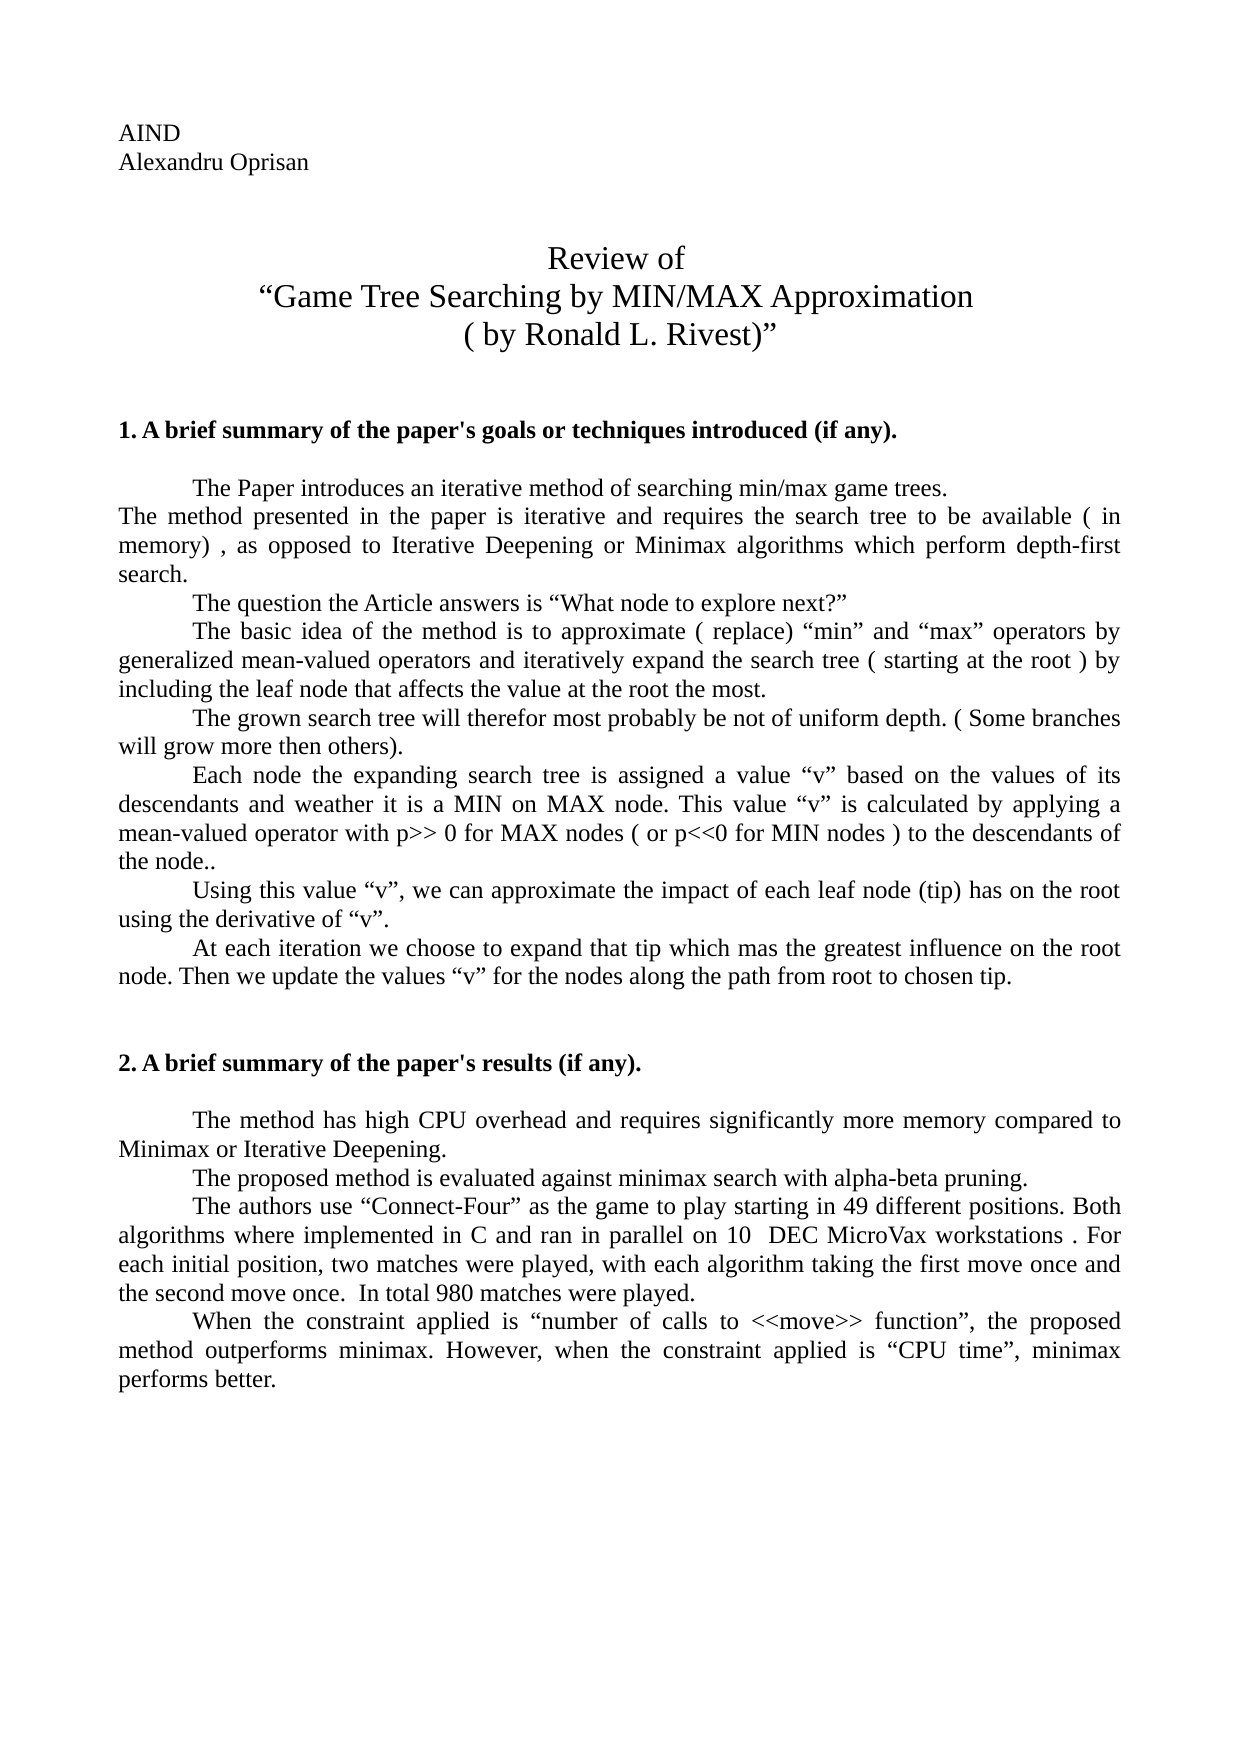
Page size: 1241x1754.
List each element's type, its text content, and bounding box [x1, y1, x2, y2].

text The proposed method is evaluated against minimax search with alpha-beta pruning. [118, 1163, 1122, 1191]
text Alexandru Oprisan [118, 147, 1122, 176]
text When the constraint applied is “number of calls to <<move>> function”, the proposed method outperforms minimax. However, when the constraint applied is “CPU time”, minimax performs better. [118, 1306, 1122, 1393]
text Review of [118, 238, 1122, 276]
text The question the Article answers is “What node to explore next?” [118, 588, 1122, 616]
text AIND [118, 118, 1122, 147]
text The grown search tree will therefor most probably be not of uniform depth. ( Some branches will grow more then others). [118, 703, 1122, 760]
text The method has high CPU overhead and requires significantly more memory compared to Minimax or Iterative Deepening. [118, 1105, 1122, 1163]
text “Game Tree Searching by MIN/MAX Approximation [118, 276, 1122, 314]
text ( by Ronald L. Rivest)” [118, 314, 1122, 353]
text At each iteration we choose to expand that tip which mas the greatest influence on the root node. Then we update the values “v” for the nodes along the path from root to chosen tip. [118, 933, 1122, 990]
text 1. A brief summary of the paper's goals or techniques introduced (if any). [118, 415, 1122, 444]
text The method presented in the paper is iterative and requires the search tree to be available ( in memory) , as opposed to Iterative Deepening or Minimax algorithms which perform depth-first search. [118, 501, 1122, 588]
text The authors use “Connect-Four” as the game to play starting in 49 different positions. Both algorithms where implemented in C and ran in parallel on 10 DEC MicroVax workstations . For each initial position, two matches were played, with each algorithm taking the first move once and the second move once. In total 980 matches were played. [118, 1191, 1122, 1306]
text The basic idea of the method is to approximate ( replace) “min” and “max” operators by generalized mean-valued operators and iteratively expand the search tree ( starting at the root ) by including the leaf node that affects the value at the root the most. [118, 616, 1122, 703]
text 2. A brief summary of the paper's results (if any). [118, 1048, 1122, 1076]
text The Paper introduces an iterative method of searching min/max game trees. [118, 473, 1122, 501]
text Each node the expanding search tree is assigned a value “v” based on the values of its descendants and weather it is a MIN on MAX node. This value “v” is calculated by applying a mean-valued operator with p>> 0 for MAX nodes ( or p<<0 for MIN nodes ) to the descendants of the node.. [118, 760, 1122, 875]
text Using this value “v”, we can approximate the impact of each leaf node (tip) has on the root using the derivative of “v”. [118, 875, 1122, 933]
